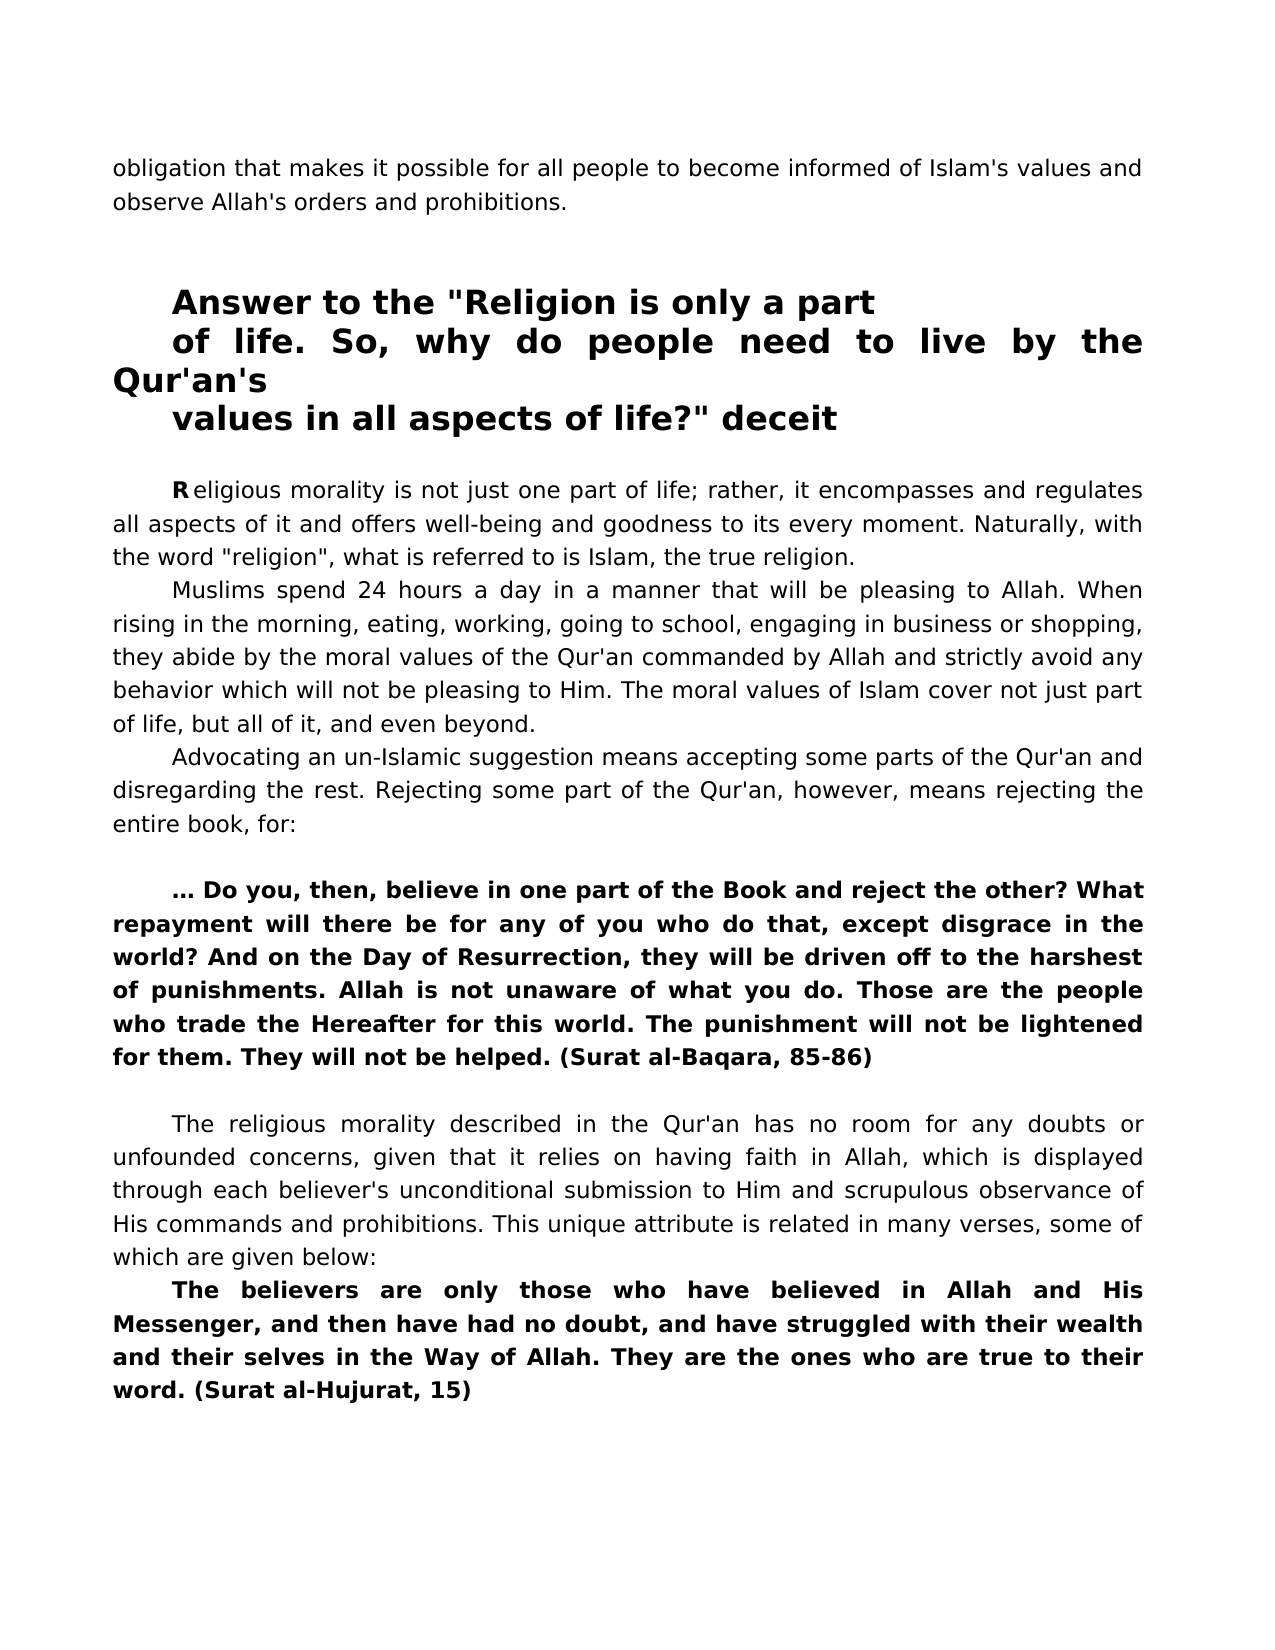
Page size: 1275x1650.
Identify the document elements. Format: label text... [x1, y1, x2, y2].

text values in all aspects of life?" deceit [112, 400, 1145, 439]
text The believers are only those who have believed in Allah and His Messenger, and then have had no doubt, and have struggled with their wealth and their selves in the Way of Allah. They are the ones who are true to their word. (Surat al-Hujurat, 15) [112, 1272, 1145, 1405]
text Answer to the "Religion is only a part [112, 283, 1145, 322]
text obligation that makes it possible for all people to become informed of Islam's values and observe Allah's orders and prohibitions. [112, 150, 1145, 217]
text of life. So, why do people need to live by the Qur'an's [112, 322, 1145, 400]
text Muslims spend 24 hours a day in a manner that will be pleasing to Allah. When rising in the morning, eating, working, going to school, engaging in business or shopping, they abide by the moral values of the Qur'an commanded by Allah and strictly avoid any behavior which will not be pleasing to Him. The moral values of Islam cover not just part of life, but all of it, and even beyond. [112, 572, 1145, 739]
text … Do you, then, believe in one part of the Book and reject the other? What repayment will there be for any of you who do that, except disgrace in the world? And on the Day of Resurrection, they will be driven off to the harshest of punishments. Allah is not unaware of what you do. Those are the people who trade the Hereafter for this world. The punishment will not be lightened for them. They will not be helped. (Surat al-Baqara, 85-86) [112, 872, 1145, 1072]
text Religious morality is not just one part of life; rather, it encompasses and regulates all aspects of it and offers well-being and goodness to its every moment. Naturally, with the word "religion", what is referred to is Islam, the true religion. [112, 472, 1145, 572]
text Advocating an un-Islamic suggestion means accepting some parts of the Qur'an and disregarding the rest. Rejecting some part of the Qur'an, however, means rejecting the entire book, for: [112, 739, 1145, 839]
text The religious morality described in the Qur'an has no room for any doubts or unfounded concerns, given that it relies on having faith in Allah, which is displayed through each believer's unconditional submission to Him and scrupulous observance of His commands and prohibitions. This unique attribute is related in many verses, some of which are given below: [112, 1105, 1145, 1272]
